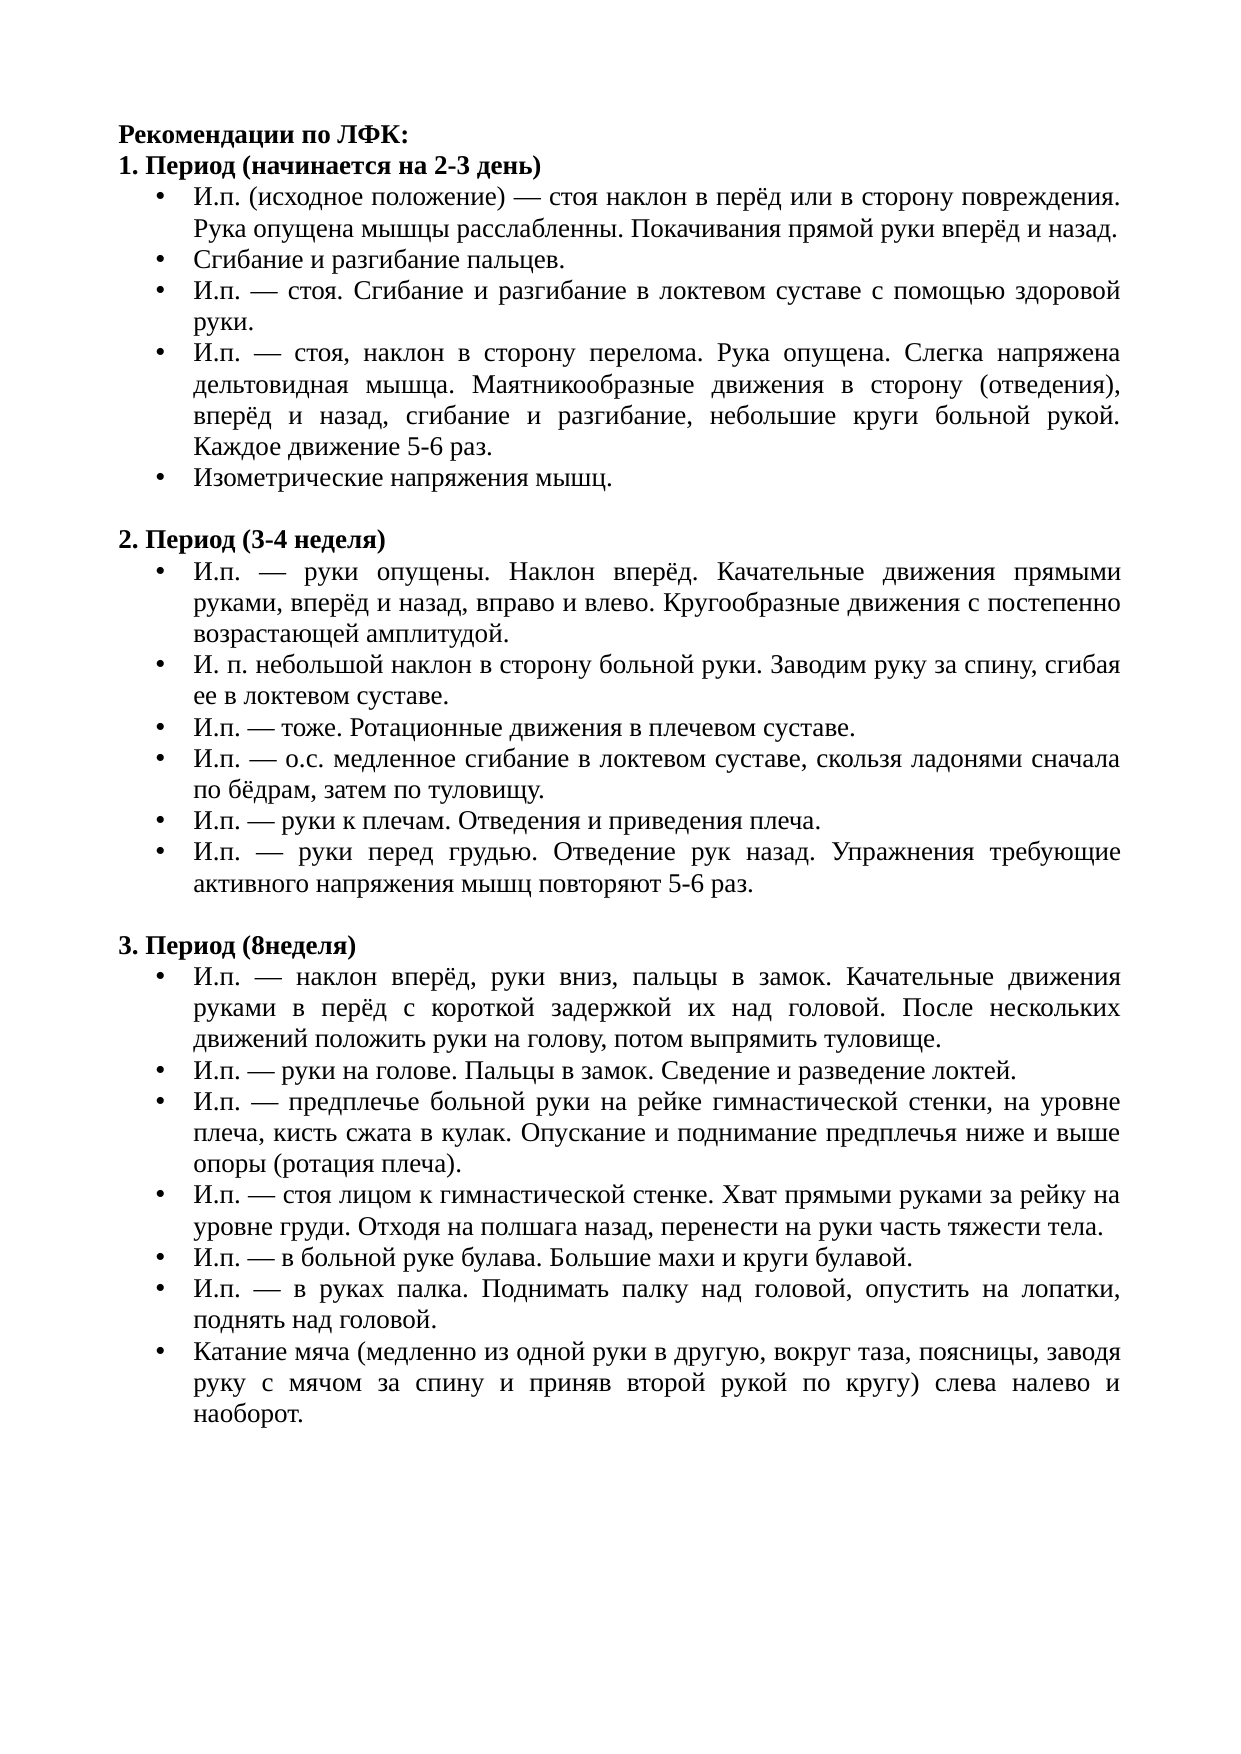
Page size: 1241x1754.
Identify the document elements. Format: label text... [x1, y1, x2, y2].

list Сгибание и разгибание пальцев. [156, 243, 1122, 274]
text 1. Период (начинается на 2-3 день) [118, 149, 1122, 180]
list И.п. — в больной руке булава. Большие махи и круги булавой. [156, 1241, 1122, 1272]
list И.п. — предплечье больной руки на рейке гимнастической стенки, на уровне плеча, кисть сжата в кулак. Опускание и поднимание предплечья ниже и выше опоры (ротация плеча). [156, 1085, 1122, 1178]
list Катание мяча (медленно из одной руки в другую, вокруг таза, поясницы, заводя руку с мячом за спину и приняв второй рукой по кругу) слева налево и наоборот. [156, 1334, 1122, 1428]
list И.п. — стоя лицом к гимнастической стенке. Хват прямыми руками за рейку на уровне груди. Отходя на полшага назад, перенести на руки часть тяжести тела. [156, 1178, 1122, 1241]
list И. п. небольшой наклон в сторону больной руки. Заводим руку за спину, сгибая ее в локтевом суставе. [156, 648, 1122, 711]
list И.п. — стоя, наклон в сторону перелома. Рука опущена. Слегка напряжена дельтовидная мышца. Маятникообразные движения в сторону (отведения), вперёд и назад, сгибание и разгибание, небольшие круги больной рукой. Каждое движение 5-6 раз. [156, 336, 1122, 461]
list Изометрические напряжения мышц. [156, 461, 1122, 492]
text 2. Период (3-4 неделя) [118, 523, 1122, 555]
list И.п. (исходное положение) — стоя наклон в перёд или в сторону повреждения. Рука опущена мышцы расслабленны. Покачивания прямой руки вперёд и назад. [156, 180, 1122, 243]
list И.п. — руки перед грудью. Отведение рук назад. Упражнения требующие активного напряжения мышц повторяют 5-6 раз. [156, 836, 1122, 898]
list И.п. — в руках палка. Поднимать палку над головой, опустить на лопатки, поднять над головой. [156, 1272, 1122, 1334]
list И.п. — руки к плечам. Отведения и приведения плеча. [156, 804, 1122, 836]
list И.п. — стоя. Сгибание и разгибание в локтевом суставе с помощью здоровой руки. [156, 274, 1122, 336]
list И.п. — руки опущены. Наклон вперёд. Качательные движения прямыми руками, вперёд и назад, вправо и влево. Кругообразные движения с постепенно возрастающей амплитудой. [156, 555, 1122, 648]
list И.п. — о.с. медленное сгибание в локтевом суставе, скользя ладонями сначала по бёдрам, затем по туловищу. [156, 742, 1122, 804]
text Рекомендации по ЛФК: [118, 118, 1122, 149]
list И.п. — тоже. Ротационные движения в плечевом суставе. [156, 711, 1122, 742]
list И.п. — наклон вперёд, руки вниз, пальцы в замок. Качательные движения руками в перёд с короткой задержкой их над головой. После нескольких движений положить руки на голову, потом выпрямить туловище. [156, 960, 1122, 1054]
text 3. Период (8неделя) [118, 929, 1122, 960]
list И.п. — руки на голове. Пальцы в замок. Сведение и разведение локтей. [156, 1054, 1122, 1085]
